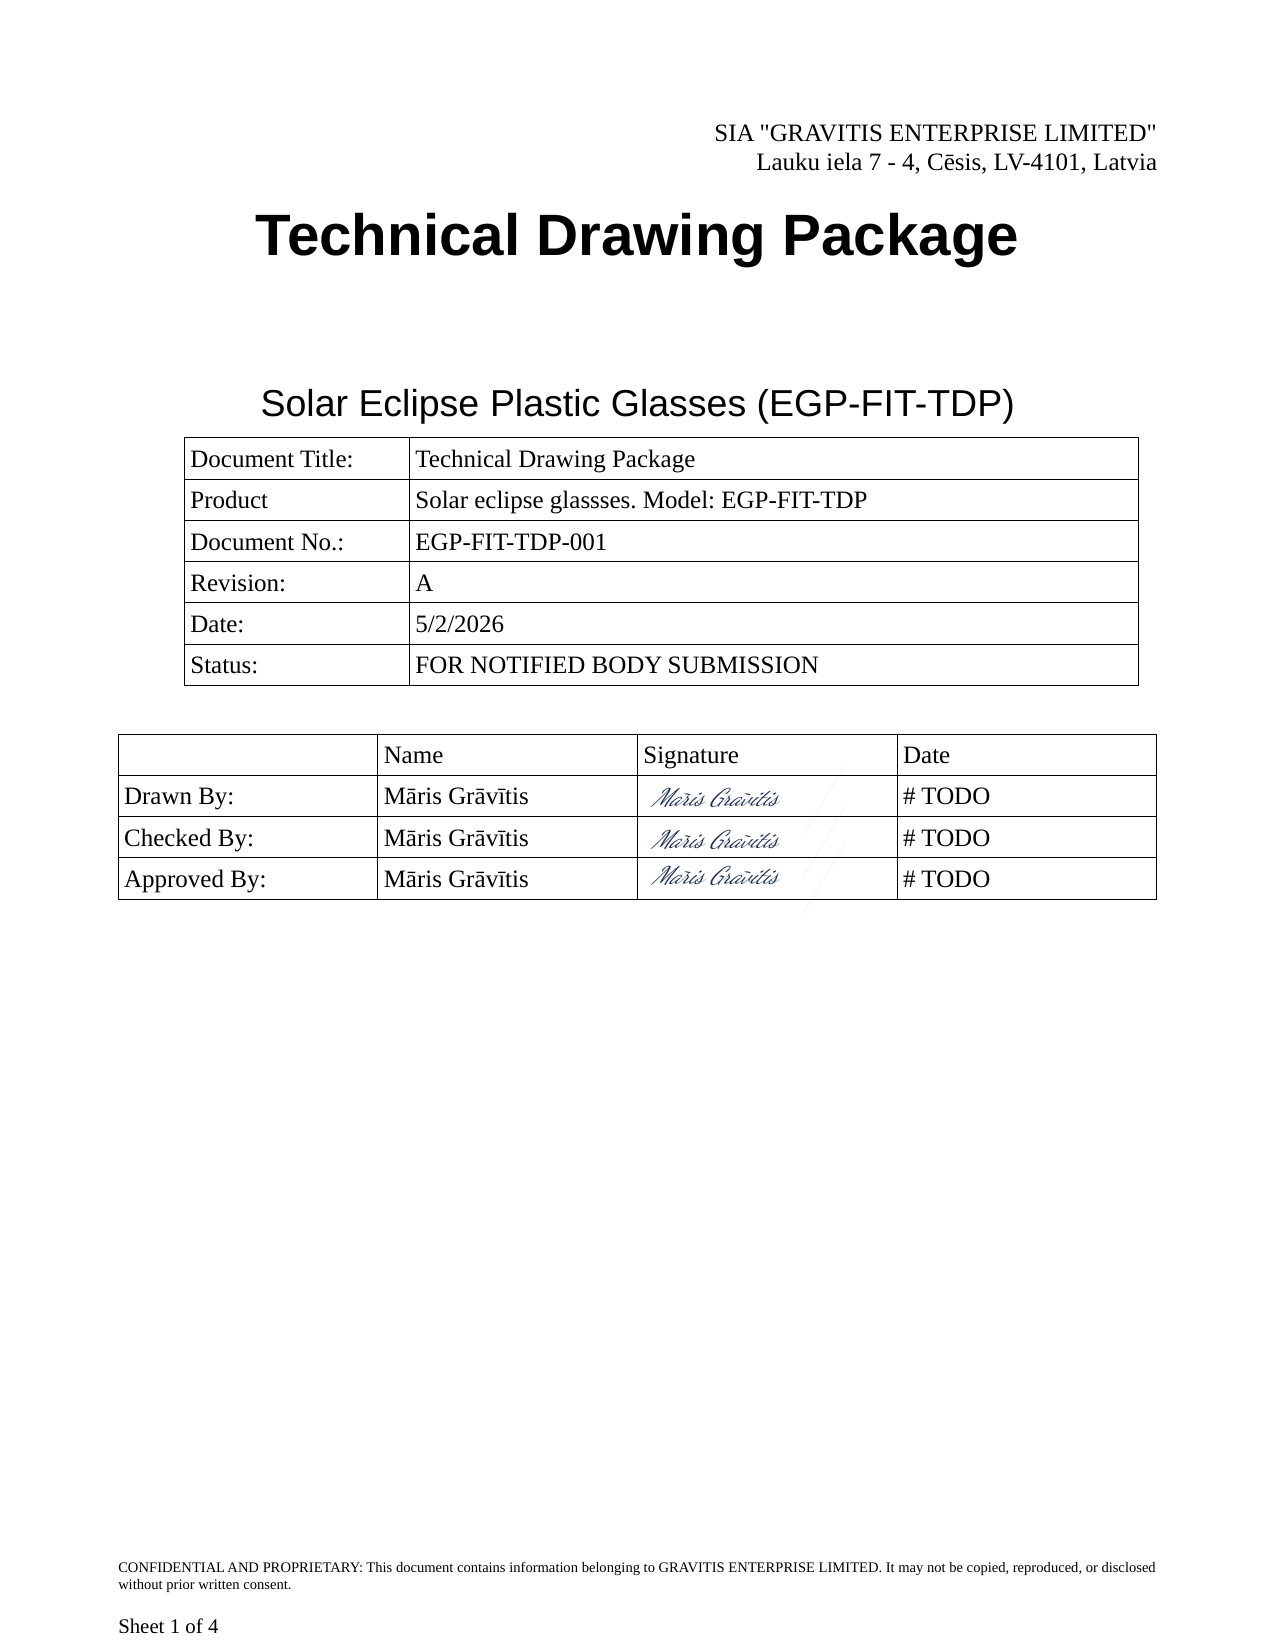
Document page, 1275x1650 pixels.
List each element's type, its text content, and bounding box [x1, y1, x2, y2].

table_cell Product [185, 480, 409, 520]
table_cell # TODO [898, 776, 1156, 816]
table_cell # TODO [898, 817, 1156, 857]
table_cell Checked By: [119, 817, 377, 857]
table_cell # TODO [898, 858, 1156, 898]
table_cell Māris Grāvītis [378, 817, 598, 857]
table_cell [847, 858, 897, 898]
table_header [119, 735, 377, 775]
table_header Name [378, 735, 637, 775]
table_header Date [898, 735, 1156, 775]
text SIA "GRAVITIS ENTERPRISE LIMITED" [118, 118, 1157, 147]
table_header Signature [638, 735, 897, 775]
table_cell A [410, 562, 1138, 602]
text Lauku iela 7 - 4, Cēsis, LV-4101, Latvia [118, 147, 1157, 176]
table_cell Māris Grāvītis [378, 858, 598, 898]
table_cell EGP-FIT-TDP-001 [410, 521, 1138, 561]
table_header Document Title: [185, 438, 409, 478]
table_cell 5/2/2026 [410, 603, 1138, 643]
table_cell FOR NOTIFIED BODY SUBMISSION [410, 645, 1138, 685]
table_cell [847, 776, 897, 816]
table_cell Date: [185, 603, 409, 643]
title Technical Drawing Package [118, 201, 1157, 268]
table_cell Revision: [185, 562, 409, 602]
table_header Technical Drawing Package [410, 438, 1138, 478]
table_cell Approved By: [119, 858, 377, 898]
table_cell Document No.: [185, 521, 409, 561]
table_cell Solar eclipse glassses. Model: EGP-FIT-TDP [410, 480, 1138, 520]
table_cell Drawn By: [119, 776, 377, 816]
table_cell Status: [185, 645, 409, 685]
picture [598, 761, 847, 914]
subtitle Solar Eclipse Plastic Glasses (EGP-FIT-TDP) [118, 382, 1157, 425]
table_cell [847, 817, 897, 857]
table_cell Māris Grāvītis [378, 776, 598, 816]
